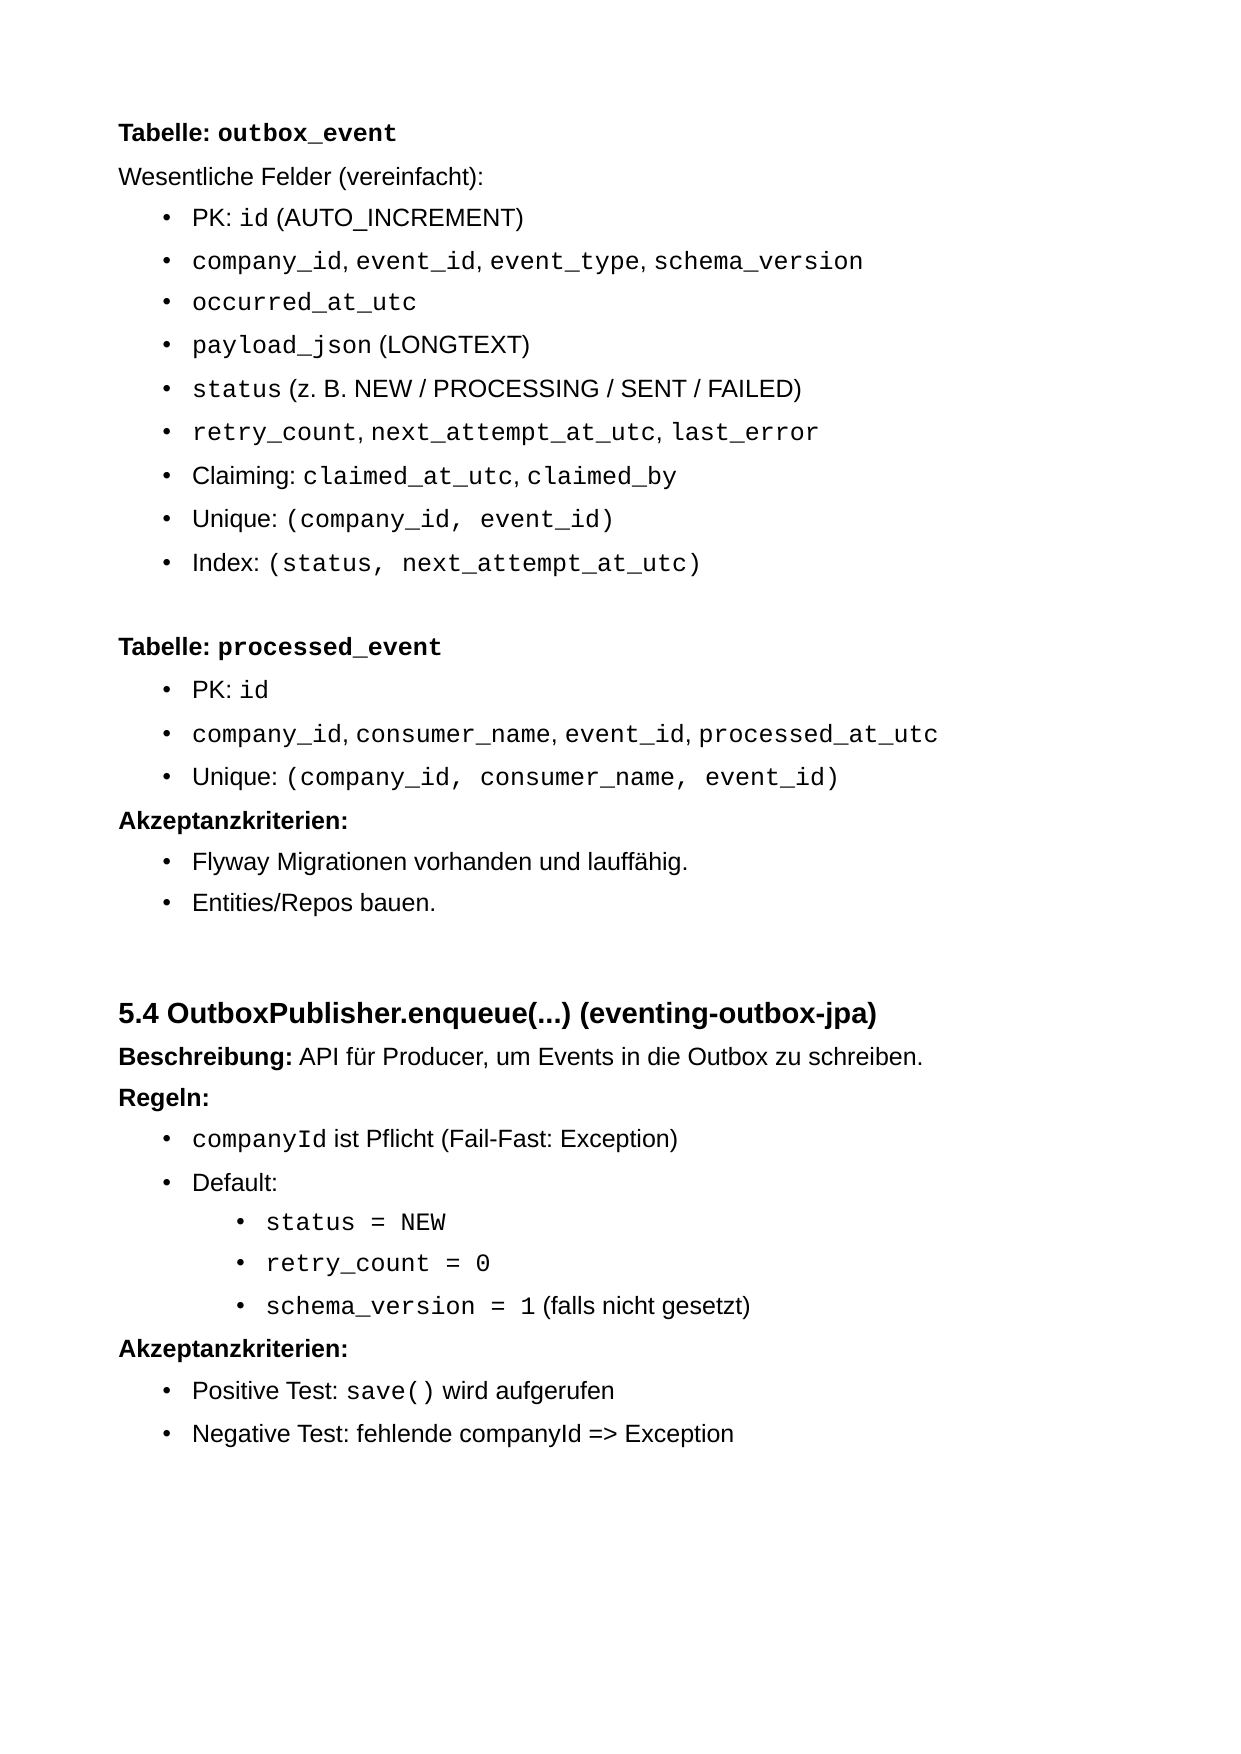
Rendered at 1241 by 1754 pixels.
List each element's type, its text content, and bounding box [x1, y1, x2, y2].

list retry_count = 0 [236, 1250, 1122, 1278]
list Unique: (company_id, consumer_name, event_id) [162, 762, 1122, 793]
list Positive Test: save() wird aufgerufen [162, 1376, 1122, 1407]
list company_id, event_id, event_type, schema_version [162, 246, 1122, 277]
list schema_version = 1 (falls nicht gesetzt) [236, 1291, 1122, 1322]
list PK: id (AUTO_INCREMENT) [162, 203, 1122, 234]
list payload_json (LONGTEXT) [162, 331, 1122, 361]
list Flyway Migrationen vorhanden und lauffähig. [162, 847, 1122, 876]
list occurred_at_utc [162, 290, 1122, 318]
text Akzeptanzkriterien: [118, 806, 1122, 834]
list PK: id [162, 675, 1122, 706]
list company_id, consumer_name, event_id, processed_at_utc [162, 719, 1122, 750]
text Beschreibung: API für Producer, um Events in die Outbox zu schreiben. [118, 1042, 1122, 1071]
text Tabelle: outbox_event [118, 118, 1122, 149]
list Claiming: claimed_at_utc, claimed_by [162, 461, 1122, 492]
text Wesentliche Felder (vereinfacht): [118, 162, 1122, 190]
list Default: [162, 1168, 1122, 1197]
list Negative Test: fehlende companyId => Exception [162, 1419, 1122, 1448]
text Tabelle: processed_event [118, 632, 1122, 663]
subtitle 5.4 OutboxPublisher.enqueue(...) (eventing-outbox-jpa) [118, 996, 1122, 1029]
list status (z. B. NEW / PROCESSING / SENT / FAILED) [162, 374, 1122, 405]
list Unique: (company_id, event_id) [162, 504, 1122, 535]
list Index: (status, next_attempt_at_utc) [162, 548, 1122, 579]
list Entities/Repos bauen. [162, 888, 1122, 917]
list status = NEW [236, 1209, 1122, 1238]
list companyId ist Pflicht (Fail-Fast: Exception) [162, 1124, 1122, 1155]
text Akzeptanzkriterien: [118, 1334, 1122, 1363]
text Regeln: [118, 1083, 1122, 1112]
list retry_count, next_attempt_at_utc, last_error [162, 417, 1122, 448]
